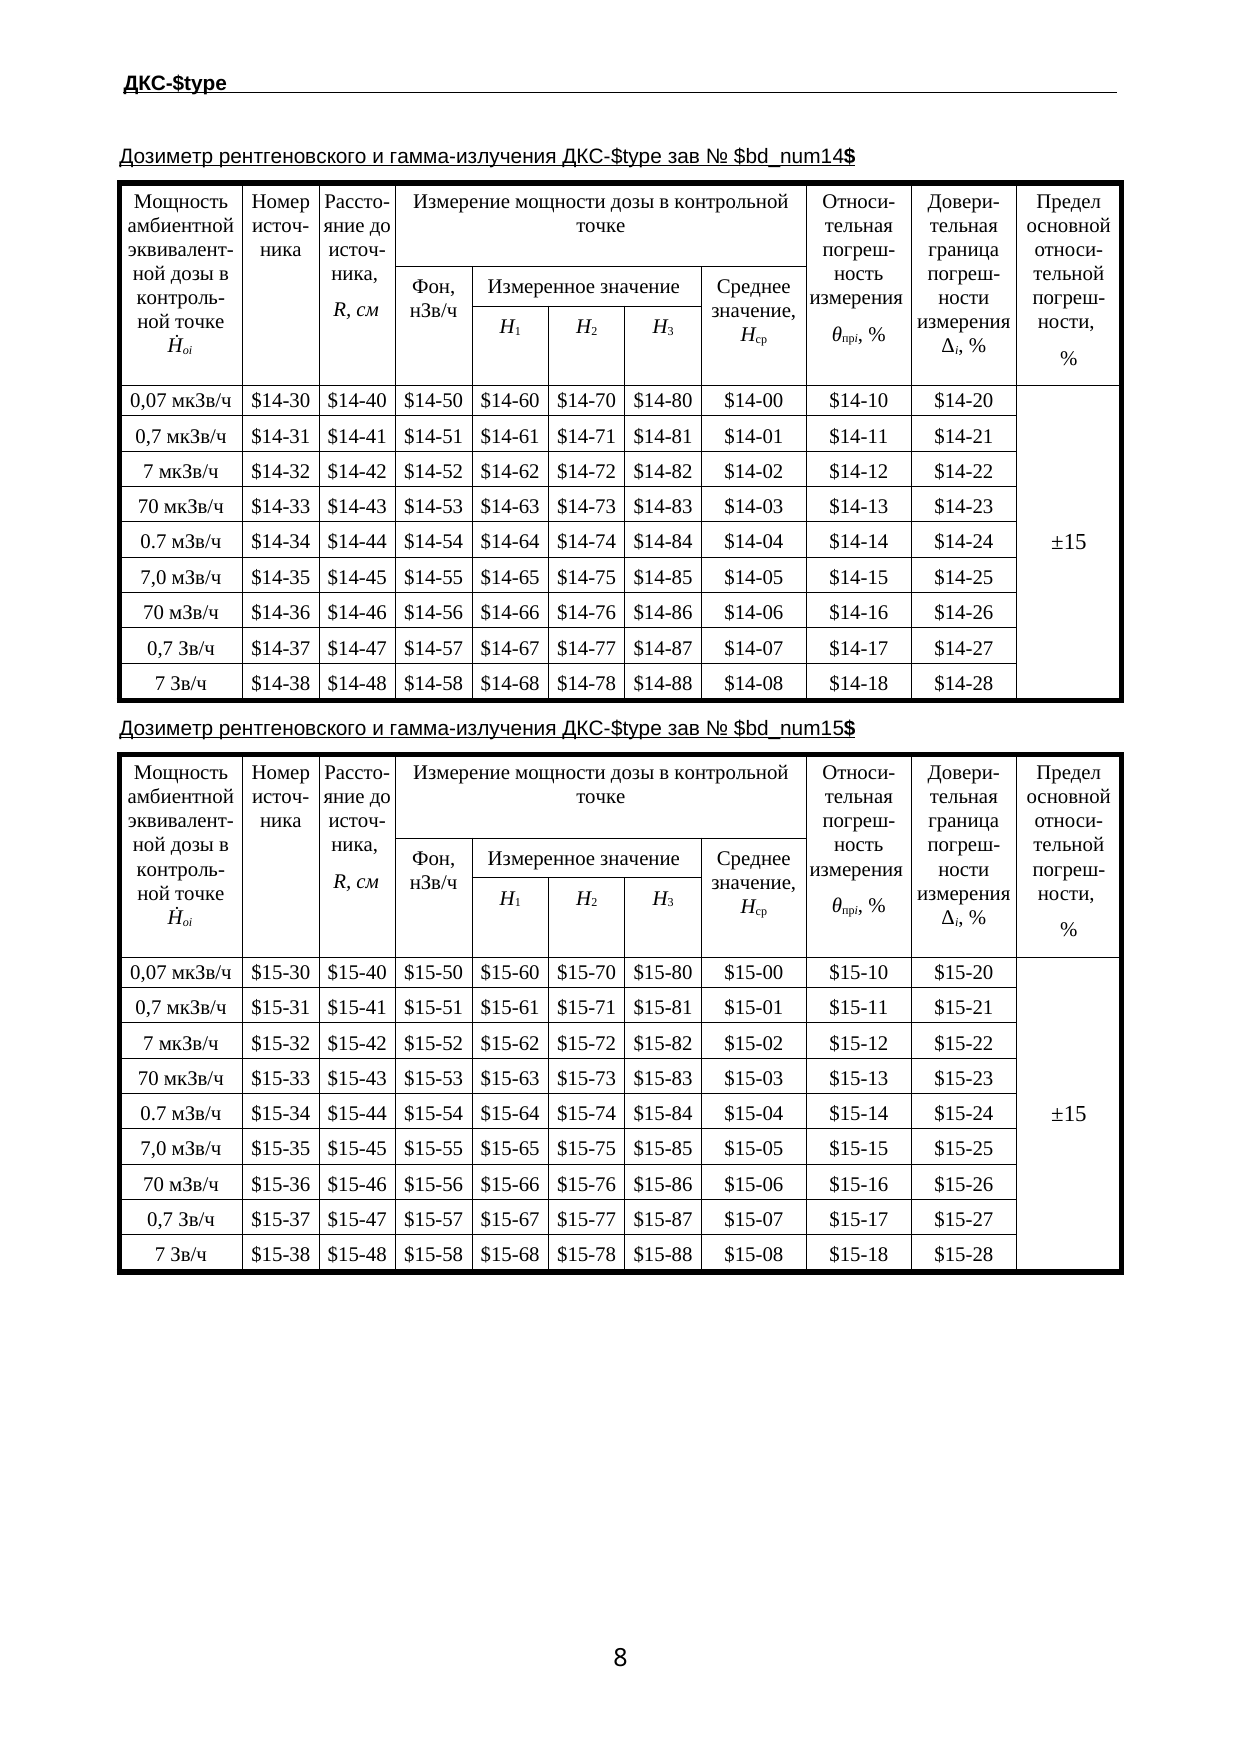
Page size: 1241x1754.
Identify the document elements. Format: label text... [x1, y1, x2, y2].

table_cell 7,0 мЗв/ч [122, 558, 242, 592]
table_cell $14-20 [912, 386, 1016, 415]
table_cell $14-08 [702, 664, 806, 698]
table_cell $15-26 [912, 1165, 1016, 1199]
table_cell $14-22 [912, 452, 1016, 486]
table_cell 7 мкЗв/ч [122, 452, 242, 486]
table_cell Среднее значение, Hср [702, 839, 806, 957]
table_cell $14-77 [549, 628, 624, 662]
table_cell $15-62 [473, 1023, 548, 1057]
table_cell $15-16 [807, 1165, 911, 1199]
table_cell $15-25 [912, 1129, 1016, 1163]
table_cell $15-74 [549, 1094, 624, 1128]
table_cell $14-50 [396, 386, 472, 415]
table_cell 7 Зв/ч [122, 1235, 242, 1269]
table_cell $14-51 [396, 416, 472, 451]
table_cell H1 [473, 307, 548, 385]
table_cell $15-20 [912, 958, 1016, 987]
table_cell $14-12 [807, 452, 911, 486]
table_cell Измерение мощности дозы в контрольной точке [396, 757, 806, 838]
table_cell $15-30 [243, 958, 319, 987]
table_cell $14-72 [549, 452, 624, 486]
table_cell $15-77 [549, 1200, 624, 1234]
table_cell $15-32 [243, 1023, 319, 1057]
table_cell $15-05 [702, 1129, 806, 1163]
table_cell $14-85 [625, 558, 701, 592]
table_cell H2 [549, 878, 624, 957]
table_cell 0.7 мЗв/ч [122, 522, 242, 557]
table_cell $15-87 [625, 1200, 701, 1234]
table_cell $15-53 [396, 1059, 472, 1093]
table_cell Фон, нЗв/ч [396, 267, 472, 385]
table_cell $15-00 [702, 958, 806, 987]
table_cell $15-01 [702, 988, 806, 1022]
table_cell $14-24 [912, 522, 1016, 557]
table_cell $14-11 [807, 416, 911, 451]
table_cell $15-80 [625, 958, 701, 987]
table_cell $14-16 [807, 593, 911, 627]
table_cell $14-62 [473, 452, 548, 486]
table_cell 7,0 мЗв/ч [122, 1129, 242, 1163]
table_cell $14-57 [396, 628, 472, 662]
table_cell $14-61 [473, 416, 548, 451]
table_cell $14-28 [912, 664, 1016, 698]
table_cell $15-22 [912, 1023, 1016, 1057]
table_cell Мощность амбиентной эквивалент-ной дозы в контроль-ной точке Ḣoi [122, 186, 242, 385]
table_cell $15-04 [702, 1094, 806, 1128]
table_cell $14-44 [320, 522, 395, 557]
table_cell $15-70 [549, 958, 624, 987]
table_cell $14-33 [243, 487, 319, 521]
table_cell $14-42 [320, 452, 395, 486]
table_cell $14-31 [243, 416, 319, 451]
table_cell $15-35 [243, 1129, 319, 1163]
table_cell $14-74 [549, 522, 624, 557]
table_cell $15-34 [243, 1094, 319, 1128]
table_cell $15-28 [912, 1235, 1016, 1269]
table_cell $14-23 [912, 487, 1016, 521]
table_cell Предел основной относи-тельной погреш-ности, % [1017, 757, 1119, 957]
table_cell $15-50 [396, 958, 472, 987]
table_cell H2 [549, 307, 624, 385]
table_cell $14-14 [807, 522, 911, 557]
table_cell $15-38 [243, 1235, 319, 1269]
table_cell 0,07 мкЗв/ч [122, 386, 242, 415]
table_cell Измеренное значение [473, 839, 701, 877]
table_cell $14-64 [473, 522, 548, 557]
table_cell $14-36 [243, 593, 319, 627]
table_cell $14-15 [807, 558, 911, 592]
table_cell $14-65 [473, 558, 548, 592]
table_cell H3 [625, 307, 701, 385]
table_cell $14-87 [625, 628, 701, 662]
table_cell $15-17 [807, 1200, 911, 1234]
table_cell $15-61 [473, 988, 548, 1022]
table_cell Мощность амбиентной эквивалент-ной дозы в контроль-ной точке Ḣoi [122, 757, 242, 957]
table_cell $14-48 [320, 664, 395, 698]
table_cell H3 [625, 878, 701, 957]
table_cell $15-76 [549, 1165, 624, 1199]
table_cell Предел основной относи-тельной погреш-ности, % [1017, 186, 1119, 385]
table_cell $15-75 [549, 1129, 624, 1163]
table_cell $15-58 [396, 1235, 472, 1269]
table_cell $14-41 [320, 416, 395, 451]
table_cell $15-07 [702, 1200, 806, 1234]
table_header Дозиметр рентгеновского и гамма-излучения ДКС-$type зав № $bd_num14$ [119, 131, 1121, 180]
table_cell $14-82 [625, 452, 701, 486]
table_cell $15-67 [473, 1200, 548, 1234]
table_cell $15-27 [912, 1200, 1016, 1234]
table_cell $14-43 [320, 487, 395, 521]
table_cell $15-40 [320, 958, 395, 987]
table_cell $15-65 [473, 1129, 548, 1163]
table_cell $15-55 [396, 1129, 472, 1163]
table_cell Измеренное значение [473, 267, 701, 306]
table_cell $14-54 [396, 522, 472, 557]
table_cell $14-73 [549, 487, 624, 521]
table_cell $15-54 [396, 1094, 472, 1128]
table_cell $14-04 [702, 522, 806, 557]
table_cell $14-05 [702, 558, 806, 592]
table_cell $15-56 [396, 1165, 472, 1199]
table_cell ±15 [1017, 958, 1119, 1269]
table_cell $14-52 [396, 452, 472, 486]
table_cell 70 мкЗв/ч [122, 1059, 242, 1093]
table_cell $14-45 [320, 558, 395, 592]
table_cell $15-73 [549, 1059, 624, 1093]
table_cell $15-44 [320, 1094, 395, 1128]
table_cell Номер источ-ника [243, 757, 319, 957]
table_cell $14-00 [702, 386, 806, 415]
table_cell $15-12 [807, 1023, 911, 1057]
table_cell $14-38 [243, 664, 319, 698]
table_cell $15-64 [473, 1094, 548, 1128]
table_cell $15-10 [807, 958, 911, 987]
table_cell $14-63 [473, 487, 548, 521]
table_cell Номер источ-ника [243, 186, 319, 385]
table_cell $14-71 [549, 416, 624, 451]
table_cell $15-46 [320, 1165, 395, 1199]
table_cell $14-60 [473, 386, 548, 415]
table_cell Измерение мощности дозы в контрольной точке [396, 186, 806, 266]
table_cell $15-08 [702, 1235, 806, 1269]
table_cell $15-68 [473, 1235, 548, 1269]
table_cell $15-88 [625, 1235, 701, 1269]
table_cell $14-53 [396, 487, 472, 521]
table_cell 70 мЗв/ч [122, 1165, 242, 1199]
table_cell $14-40 [320, 386, 395, 415]
table_cell $14-56 [396, 593, 472, 627]
table_cell $15-18 [807, 1235, 911, 1269]
table_cell $14-34 [243, 522, 319, 557]
table_cell $15-52 [396, 1023, 472, 1057]
table_cell $14-03 [702, 487, 806, 521]
table_cell $14-01 [702, 416, 806, 451]
table_cell $15-06 [702, 1165, 806, 1199]
table_cell $14-86 [625, 593, 701, 627]
table_cell $15-82 [625, 1023, 701, 1057]
table_cell $14-88 [625, 664, 701, 698]
table_cell $14-68 [473, 664, 548, 698]
table_cell $14-18 [807, 664, 911, 698]
table_cell 70 мкЗв/ч [122, 487, 242, 521]
table_cell $14-78 [549, 664, 624, 698]
table_cell $14-26 [912, 593, 1016, 627]
table_cell $15-63 [473, 1059, 548, 1093]
table_header Дозиметр рентгеновского и гамма-излучения ДКС-$type зав № $bd_num15$ [119, 703, 1121, 752]
table_cell $14-21 [912, 416, 1016, 451]
table_cell $14-67 [473, 628, 548, 662]
table_cell $15-23 [912, 1059, 1016, 1093]
table_cell $15-21 [912, 988, 1016, 1022]
table_cell $14-75 [549, 558, 624, 592]
table_cell $15-51 [396, 988, 472, 1022]
table_cell 0,7 мкЗв/ч [122, 416, 242, 451]
table_cell $14-80 [625, 386, 701, 415]
table_cell 7 мкЗв/ч [122, 1023, 242, 1057]
table_cell $15-02 [702, 1023, 806, 1057]
table_cell $14-37 [243, 628, 319, 662]
table_cell $15-81 [625, 988, 701, 1022]
table_cell $15-24 [912, 1094, 1016, 1128]
table_cell $14-32 [243, 452, 319, 486]
table_cell Рассто-яние до источ-ника, R, см [320, 757, 395, 957]
table_cell H1 [473, 878, 548, 957]
table_cell $14-10 [807, 386, 911, 415]
table_cell $15-37 [243, 1200, 319, 1234]
table_cell $14-02 [702, 452, 806, 486]
table_cell Фон, нЗв/ч [396, 839, 472, 957]
table_cell $14-81 [625, 416, 701, 451]
table_cell $15-11 [807, 988, 911, 1022]
table_cell $14-06 [702, 593, 806, 627]
table_cell $14-07 [702, 628, 806, 662]
table_cell $15-78 [549, 1235, 624, 1269]
table_cell Довери-тельная граница погреш-ности измерения Δi, % [912, 757, 1016, 957]
table_cell $15-14 [807, 1094, 911, 1128]
table_cell $15-66 [473, 1165, 548, 1199]
table_cell $15-45 [320, 1129, 395, 1163]
table_cell $14-46 [320, 593, 395, 627]
table_cell $15-48 [320, 1235, 395, 1269]
table_cell ±15 [1017, 386, 1119, 698]
table_cell $15-43 [320, 1059, 395, 1093]
table_cell $14-13 [807, 487, 911, 521]
table_cell $15-71 [549, 988, 624, 1022]
table_cell 0,7 Зв/ч [122, 1200, 242, 1234]
table_cell $15-86 [625, 1165, 701, 1199]
table_cell Рассто-яние до источ-ника, R, см [320, 186, 395, 385]
table_cell $14-35 [243, 558, 319, 592]
table_cell $15-33 [243, 1059, 319, 1093]
table_cell $14-55 [396, 558, 472, 592]
table_cell Довери-тельная граница погреш-ности измерения Δi, % [912, 186, 1016, 385]
table_cell $15-85 [625, 1129, 701, 1163]
table_cell 70 мЗв/ч [122, 593, 242, 627]
table_cell $15-03 [702, 1059, 806, 1093]
table_cell $14-30 [243, 386, 319, 415]
table_cell Относи-тельная погреш-ность измерения θпрi, % [807, 757, 911, 957]
table_cell $14-17 [807, 628, 911, 662]
table_cell $14-83 [625, 487, 701, 521]
table_cell Относи-тельная погреш-ность измерения θпрi, % [807, 186, 911, 385]
table_cell $14-47 [320, 628, 395, 662]
table_cell $14-76 [549, 593, 624, 627]
table_cell $15-41 [320, 988, 395, 1022]
table_cell $14-84 [625, 522, 701, 557]
table_cell $14-58 [396, 664, 472, 698]
table_cell 7 Зв/ч [122, 664, 242, 698]
table_cell $14-70 [549, 386, 624, 415]
table_cell $14-25 [912, 558, 1016, 592]
table_cell $15-47 [320, 1200, 395, 1234]
table_cell 0,7 Зв/ч [122, 628, 242, 662]
table_cell 0.7 мЗв/ч [122, 1094, 242, 1128]
table_cell Среднее значение, Hср [702, 267, 806, 385]
table_cell $15-13 [807, 1059, 911, 1093]
table_cell $15-31 [243, 988, 319, 1022]
table_cell $14-27 [912, 628, 1016, 662]
table_cell $15-42 [320, 1023, 395, 1057]
table_cell $15-72 [549, 1023, 624, 1057]
table_cell 0,07 мкЗв/ч [122, 958, 242, 987]
table_cell $15-83 [625, 1059, 701, 1093]
table_cell $15-84 [625, 1094, 701, 1128]
table_cell $14-66 [473, 593, 548, 627]
table_cell $15-36 [243, 1165, 319, 1199]
table_cell $15-60 [473, 958, 548, 987]
table_cell 0,7 мкЗв/ч [122, 988, 242, 1022]
table_cell $15-15 [807, 1129, 911, 1163]
table_cell $15-57 [396, 1200, 472, 1234]
